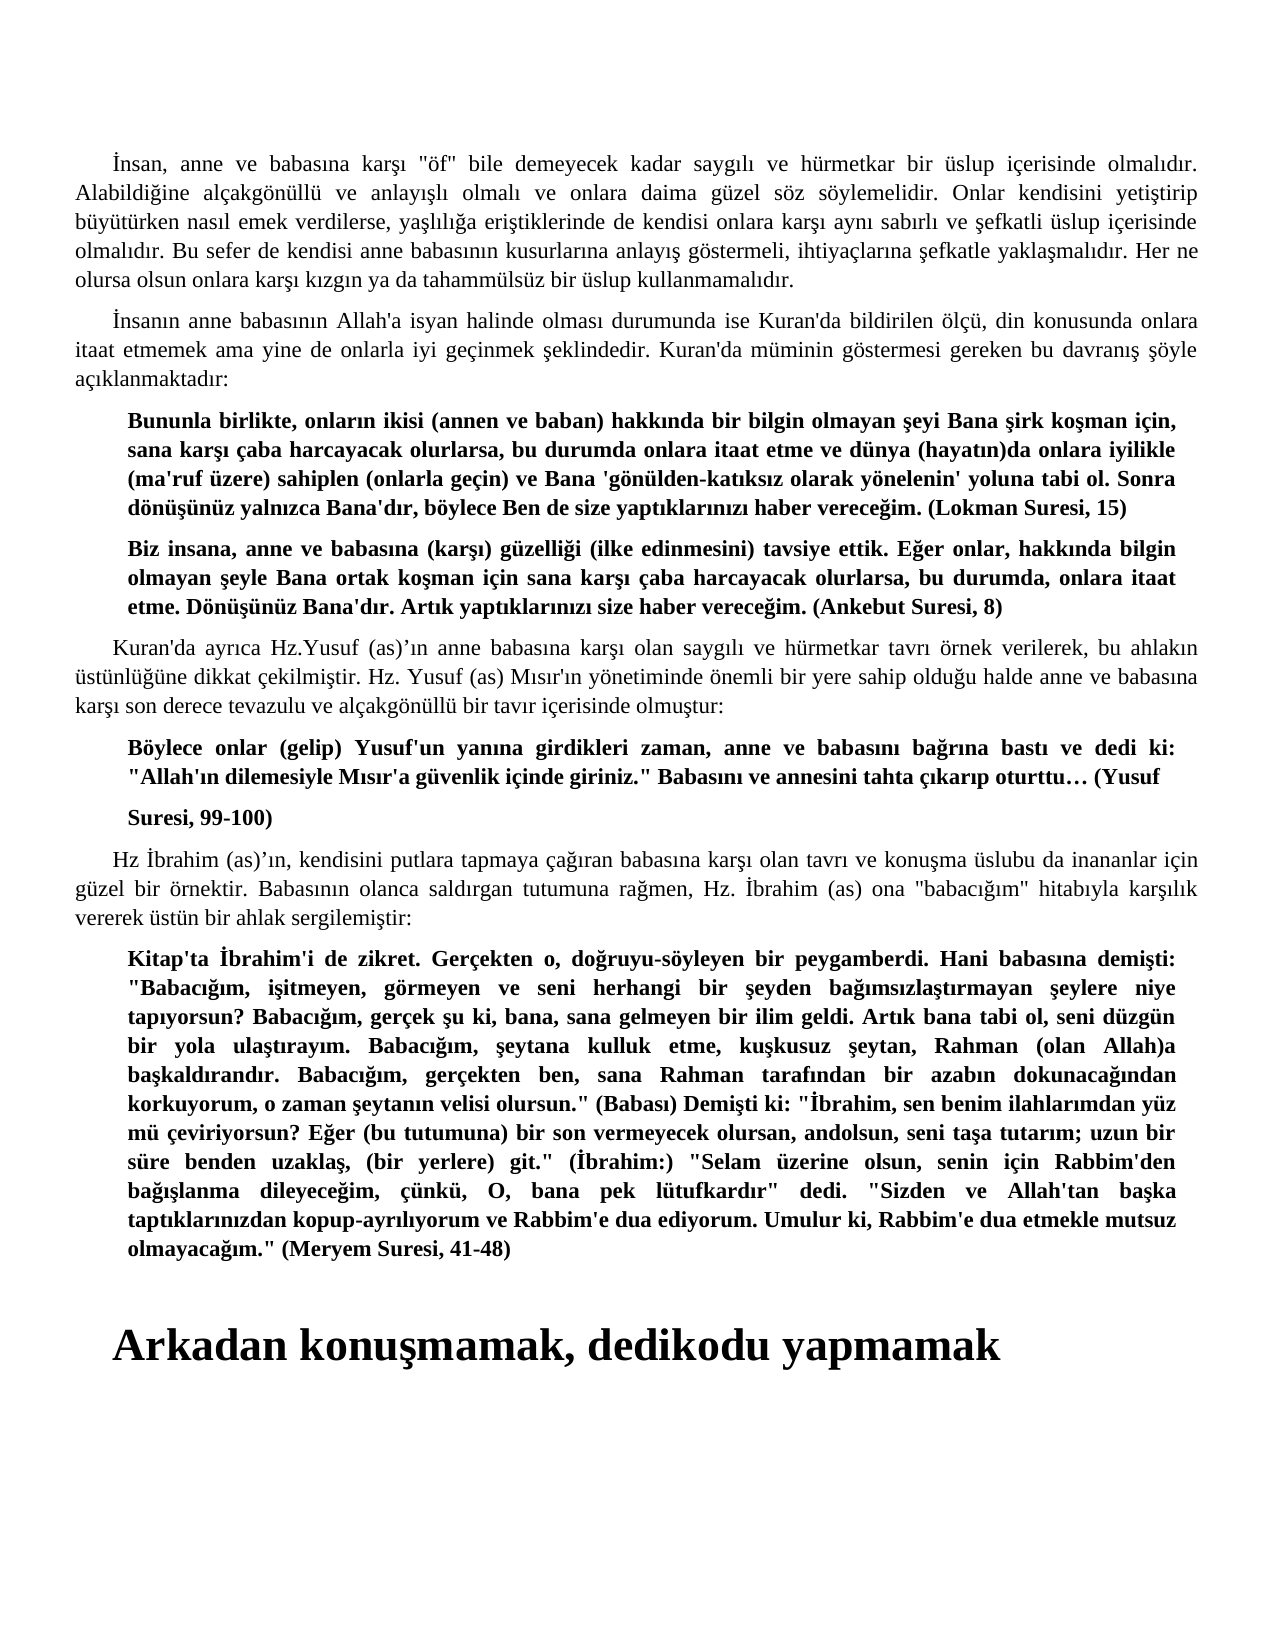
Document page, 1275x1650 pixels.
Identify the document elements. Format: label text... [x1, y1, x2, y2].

text Suresi, 99-100) [127, 804, 1177, 831]
text Kuran'da ayrıca Hz.Yusuf (as)’ın anne babasına karşı olan saygılı ve hürmetkar tavrı örnek verilerek, bu ahlakın üstünlüğüne dikkat çekilmiştir. Hz. Yusuf (as) Mısır'ın yönetiminde önemli bir yere sahip olduğu halde anne ve babasına karşı son derece tevazulu ve alçakgönüllü bir tavır içerisinde olmuştur: [75, 634, 1200, 719]
text Hz İbrahim (as)’ın, kendisini putlara tapmaya çağıran babasına karşı olan tavrı ve konuşma üslubu da inananlar için güzel bir örnektir. Babasının olanca saldırgan tutumuna rağmen, Hz. İbrahim (as) ona "babacığım" hitabıyla karşılık vererek üstün bir ahlak sergilemiştir: [75, 846, 1200, 930]
subtitle Arkadan konuşmamak, dedikodu yapmamak [112, 1317, 1200, 1370]
text Bununla birlikte, onların ikisi (annen ve baban) hakkında bir bilgin olmayan şeyi Bana şirk koşman için, sana karşı çaba harcayacak olurlarsa, bu durumda onlara itaat etme ve dünya (hayatın)da onlara iyilikle (ma'ruf üzere) sahiplen (onlarla geçin) ve Bana 'gönülden-katıksız olarak yönelenin' yoluna tabi ol. Sonra dönüşünüz yalnızca Bana'dır, böylece Ben de size yaptıklarınızı haber vereceğim. (Lokman Suresi, 15) [127, 407, 1177, 520]
text Biz insana, anne ve babasına (karşı) güzelliği (ilke edinmesini) tavsiye ettik. Eğer onlar, hakkında bilgin olmayan şeyle Bana ortak koşman için sana karşı çaba harcayacak olurlarsa, bu durumda, onlara itaat etme. Dönüşünüz Bana'dır. Artık yaptıklarınızı size haber vereceğim. (Ankebut Suresi, 8) [127, 535, 1177, 619]
text Kitap'ta İbrahim'i de zikret. Gerçekten o, doğruyu-söyleyen bir peygamberdi. Hani babasına demişti: "Babacığım, işitmeyen, görmeyen ve seni herhangi bir şeyden bağımsızlaştırmayan şeylere niye tapıyorsun? Babacığım, gerçek şu ki, bana, sana gelmeyen bir ilim geldi. Artık bana tabi ol, seni düzgün bir yola ulaştırayım. Babacığım, şeytana kulluk etme, kuşkusuz şeytan, Rahman (olan Allah)a başkaldırandır. Babacığım, gerçekten ben, sana Rahman tarafından bir azabın dokunacağından korkuyorum, o zaman şeytanın velisi olursun." (Babası) Demişti ki: "İbrahim, sen benim ilahlarımdan yüz mü çeviriyorsun? Eğer (bu tutumuna) bir son vermeyecek olursan, andolsun, seni taşa tutarım; uzun bir süre benden uzaklaş, (bir yerlere) git." (İbrahim:) "Selam üzerine olsun, senin için Rabbim'den bağışlanma dileyeceğim, çünkü, O, bana pek lütufkardır" dedi. "Sizden ve Allah'tan başka taptıklarınızdan kopup-ayrılıyorum ve Rabbim'e dua ediyorum. Umulur ki, Rabbim'e dua etmekle mutsuz olmayacağım." (Meryem Suresi, 41-48) [127, 945, 1177, 1261]
text İnsanın anne babasının Allah'a isyan halinde olması durumunda ise Kuran'da bildirilen ölçü, din konusunda onlara itaat etmemek ama yine de onlarla iyi geçinmek şeklindedir. Kuran'da müminin göstermesi gereken bu davranış şöyle açıklanmaktadır: [75, 307, 1200, 392]
text İnsan, anne ve babasına karşı "öf" bile demeyecek kadar saygılı ve hürmetkar bir üslup içerisinde olmalıdır. Alabildiğine alçakgönüllü ve anlayışlı olmalı ve onlara daima güzel söz söylemelidir. Onlar kendisini yetiştirip büyütürken nasıl emek verdilerse, yaşlılığa eriştiklerinde de kendisi onlara karşı aynı sabırlı ve şefkatli üslup içerisinde olmalıdır. Bu sefer de kendisi anne babasının kusurlarına anlayış göstermeli, ihtiyaçlarına şefkatle yaklaşmalıdır. Her ne olursa olsun onlara karşı kızgın ya da tahammülsüz bir üslup kullanmamalıdır. [75, 150, 1200, 292]
text Böylece onlar (gelip) Yusuf'un yanına girdikleri zaman, anne ve babasını bağrına bastı ve dedi ki: "Allah'ın dilemesiyle Mısır'a güvenlik içinde giriniz." Babasını ve annesini tahta çıkarıp oturttu… (Yusuf [127, 734, 1177, 789]
